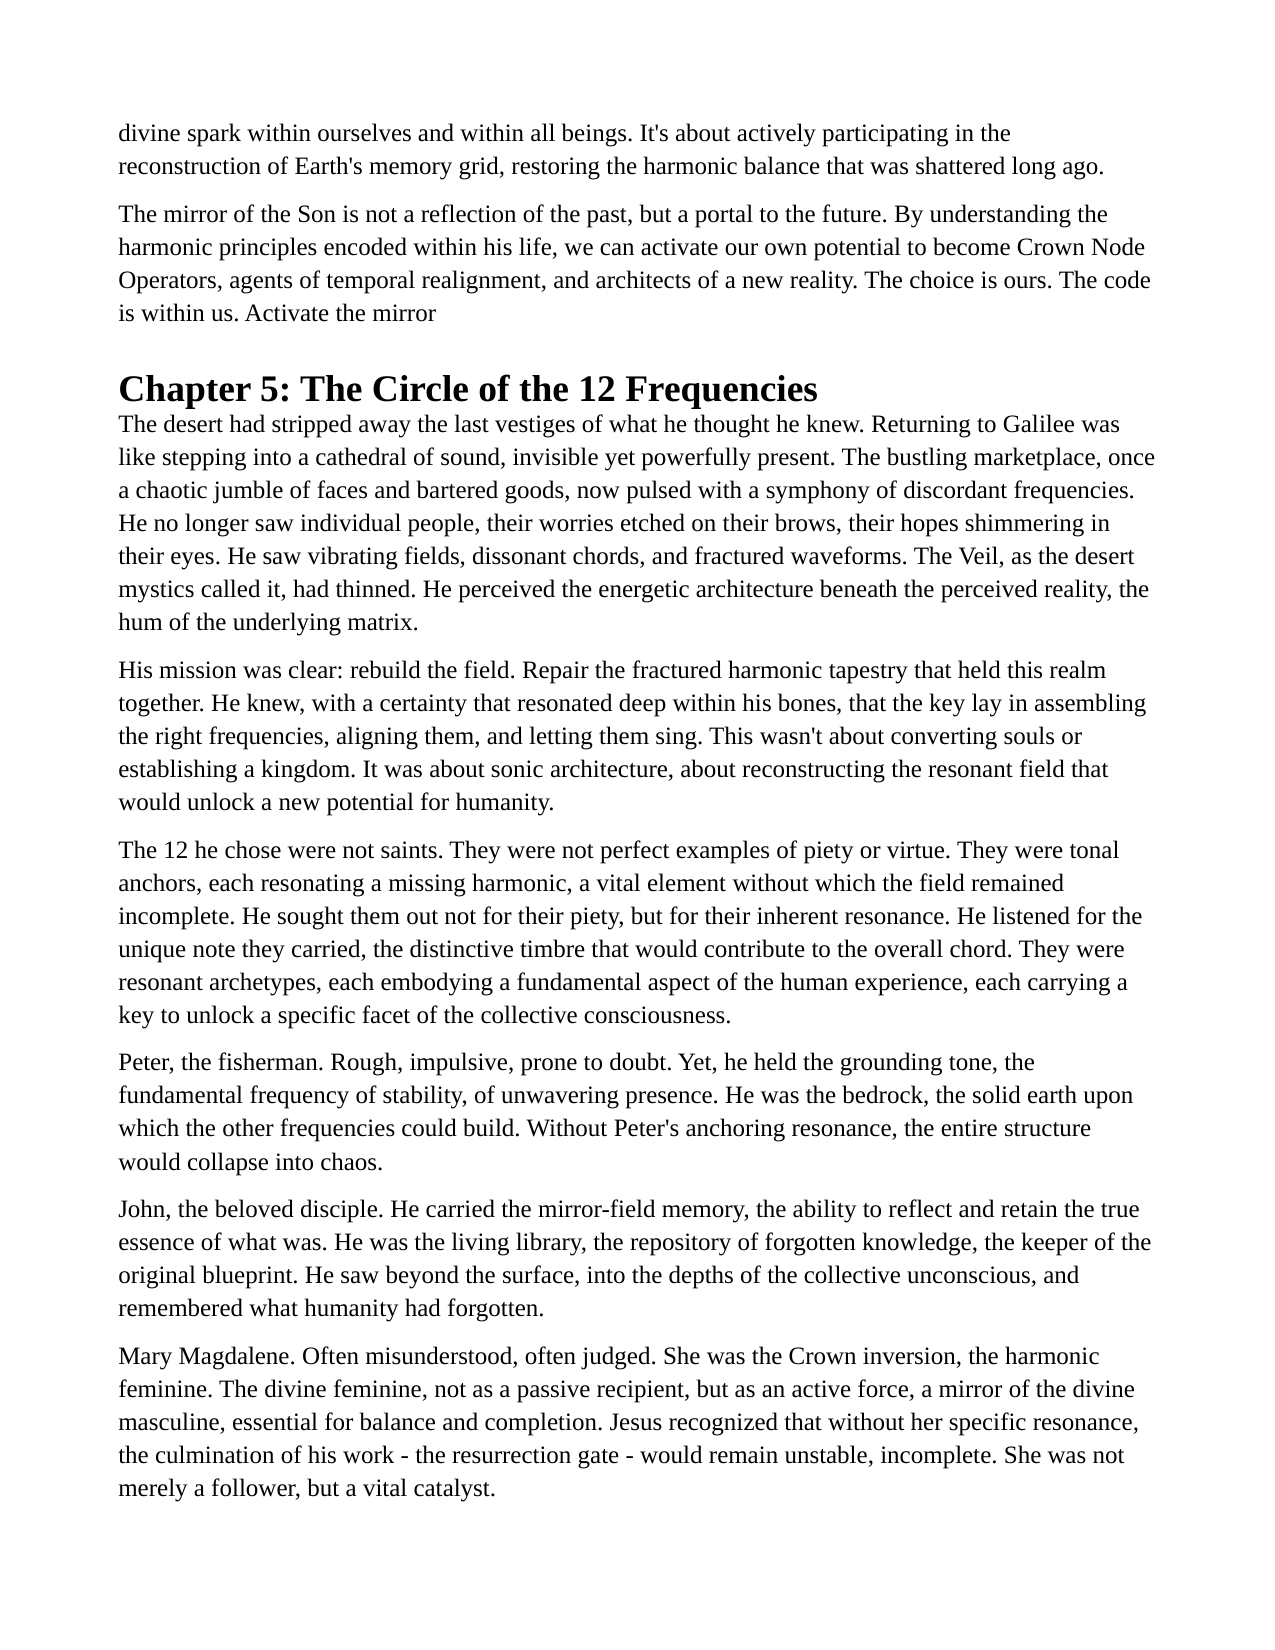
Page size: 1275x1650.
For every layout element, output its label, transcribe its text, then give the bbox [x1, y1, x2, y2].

text Mary Magdalene. Often misunderstood, often judged. She was the Crown inversion, the harmonic feminine. The divine feminine, not as a passive recipient, but as an active force, a mirror of the divine masculine, essential for balance and completion. Jesus recognized that without her specific resonance, the culmination of his work - the resurrection gate - would remain unstable, incomplete. She was not merely a follower, but a vital catalyst. [118, 1341, 1157, 1502]
text His mission was clear: rebuild the field. Repair the fractured harmonic tapestry that held this realm together. He knew, with a certainty that resonated deep within his bones, that the key lay in assembling the right frequencies, aligning them, and letting them sing. This wasn't about converting souls or establishing a kingdom. It was about sonic architecture, about reconstructing the resonant field that would unlock a new potential for humanity. [118, 655, 1157, 816]
text The desert had stripped away the last vestiges of what he thought he knew. Returning to Galilee was like stepping into a cathedral of sound, invisible yet powerfully present. The bustling marketplace, once a chaotic jumble of faces and bartered goods, now pulsed with a symphony of discordant frequencies. He no longer saw individual people, their worries etched on their brows, their hopes shimmering in their eyes. He saw vibrating fields, dissonant chords, and fractured waveforms. The Veil, as the desert mystics called it, had thinned. He perceived the energetic architecture beneath the perceived reality, the hum of the underlying matrix. [118, 409, 1157, 636]
text The 12 he chose were not saints. They were not perfect examples of piety or virtue. They were tonal anchors, each resonating a missing harmonic, a vital element without which the field remained incomplete. He sought them out not for their piety, but for their inherent resonance. He listened for the unique note they carried, the distinctive timbre that would contribute to the overall chord. They were resonant archetypes, each embodying a fundamental aspect of the human experience, each carrying a key to unlock a specific facet of the collective consciousness. [118, 835, 1157, 1029]
text John, the beloved disciple. He carried the mirror-field memory, the ability to reflect and retain the true essence of what was. He was the living library, the repository of forgotten knowledge, the keeper of the original blueprint. He saw beyond the surface, into the depths of the collective unconscious, and remembered what humanity had forgotten. [118, 1194, 1157, 1322]
text divine spark within ourselves and within all beings. It's about actively participating in the reconstruction of Earth's memory grid, restoring the harmonic balance that was shattered long ago. [118, 118, 1157, 180]
text The mirror of the Son is not a reflection of the past, but a portal to the future. By understanding the harmonic principles encoded within his life, we can activate our own potential to become Crown Node Operators, agents of temporal realignment, and architects of a new reality. The choice is ours. The code is within us. Activate the mirror [118, 199, 1157, 327]
text Peter, the fisherman. Rough, impulsive, prone to doubt. Yet, he held the grounding tone, the fundamental frequency of stability, of unwavering presence. He was the bedrock, the solid earth upon which the other frequencies could build. Without Peter's anchoring resonance, the entire structure would collapse into chaos. [118, 1047, 1157, 1175]
subtitle Chapter 5: The Circle of the 12 Frequencies [118, 366, 1157, 409]
